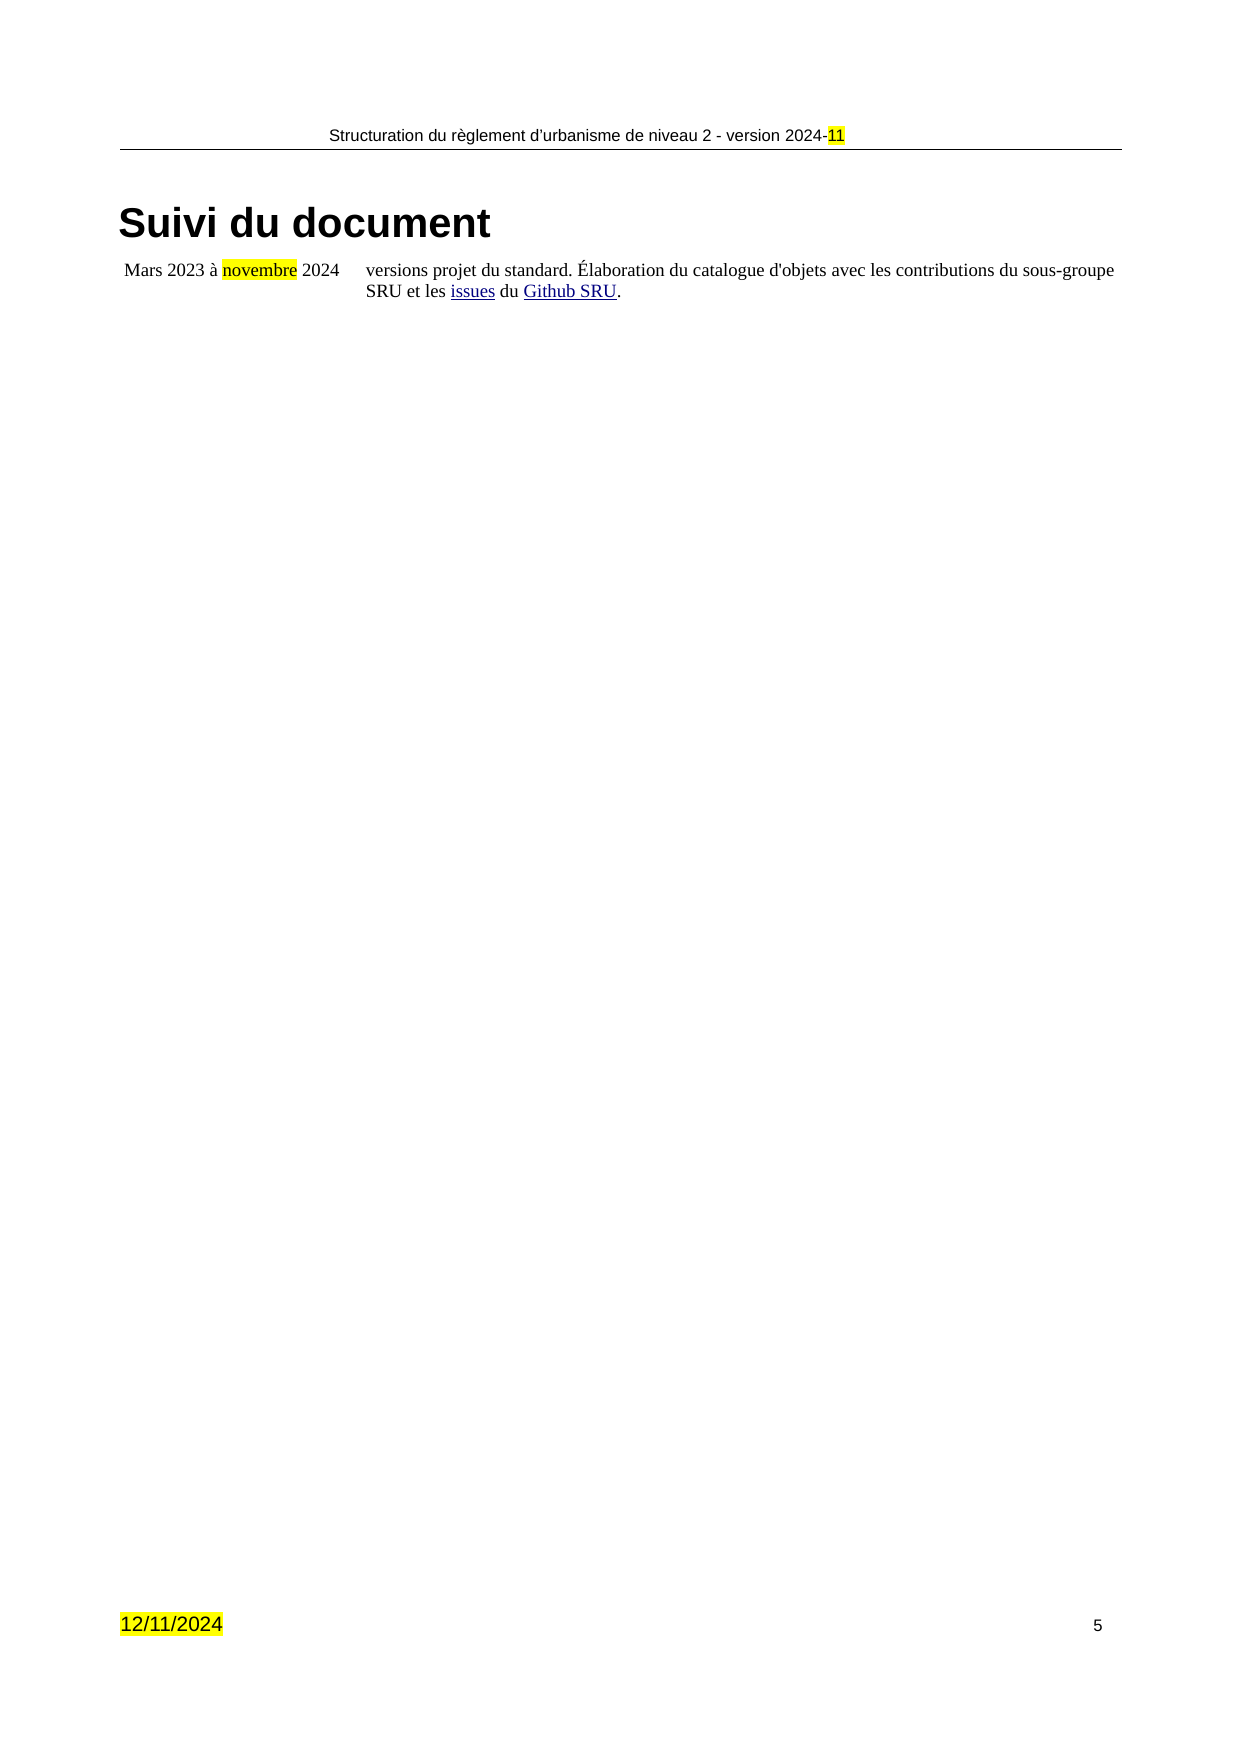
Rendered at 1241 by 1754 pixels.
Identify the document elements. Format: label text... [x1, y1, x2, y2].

table_cell [118, 307, 354, 343]
text Suivi du document [118, 199, 1116, 247]
table_cell [354, 307, 1122, 343]
table_header Mars 2023 à novembre 2024 [118, 253, 354, 307]
table_header versions projet du standard. Élaboration du catalogue d'objets avec les contributions du sous-groupe SRU et les issues du Github SRU. [354, 253, 1122, 307]
